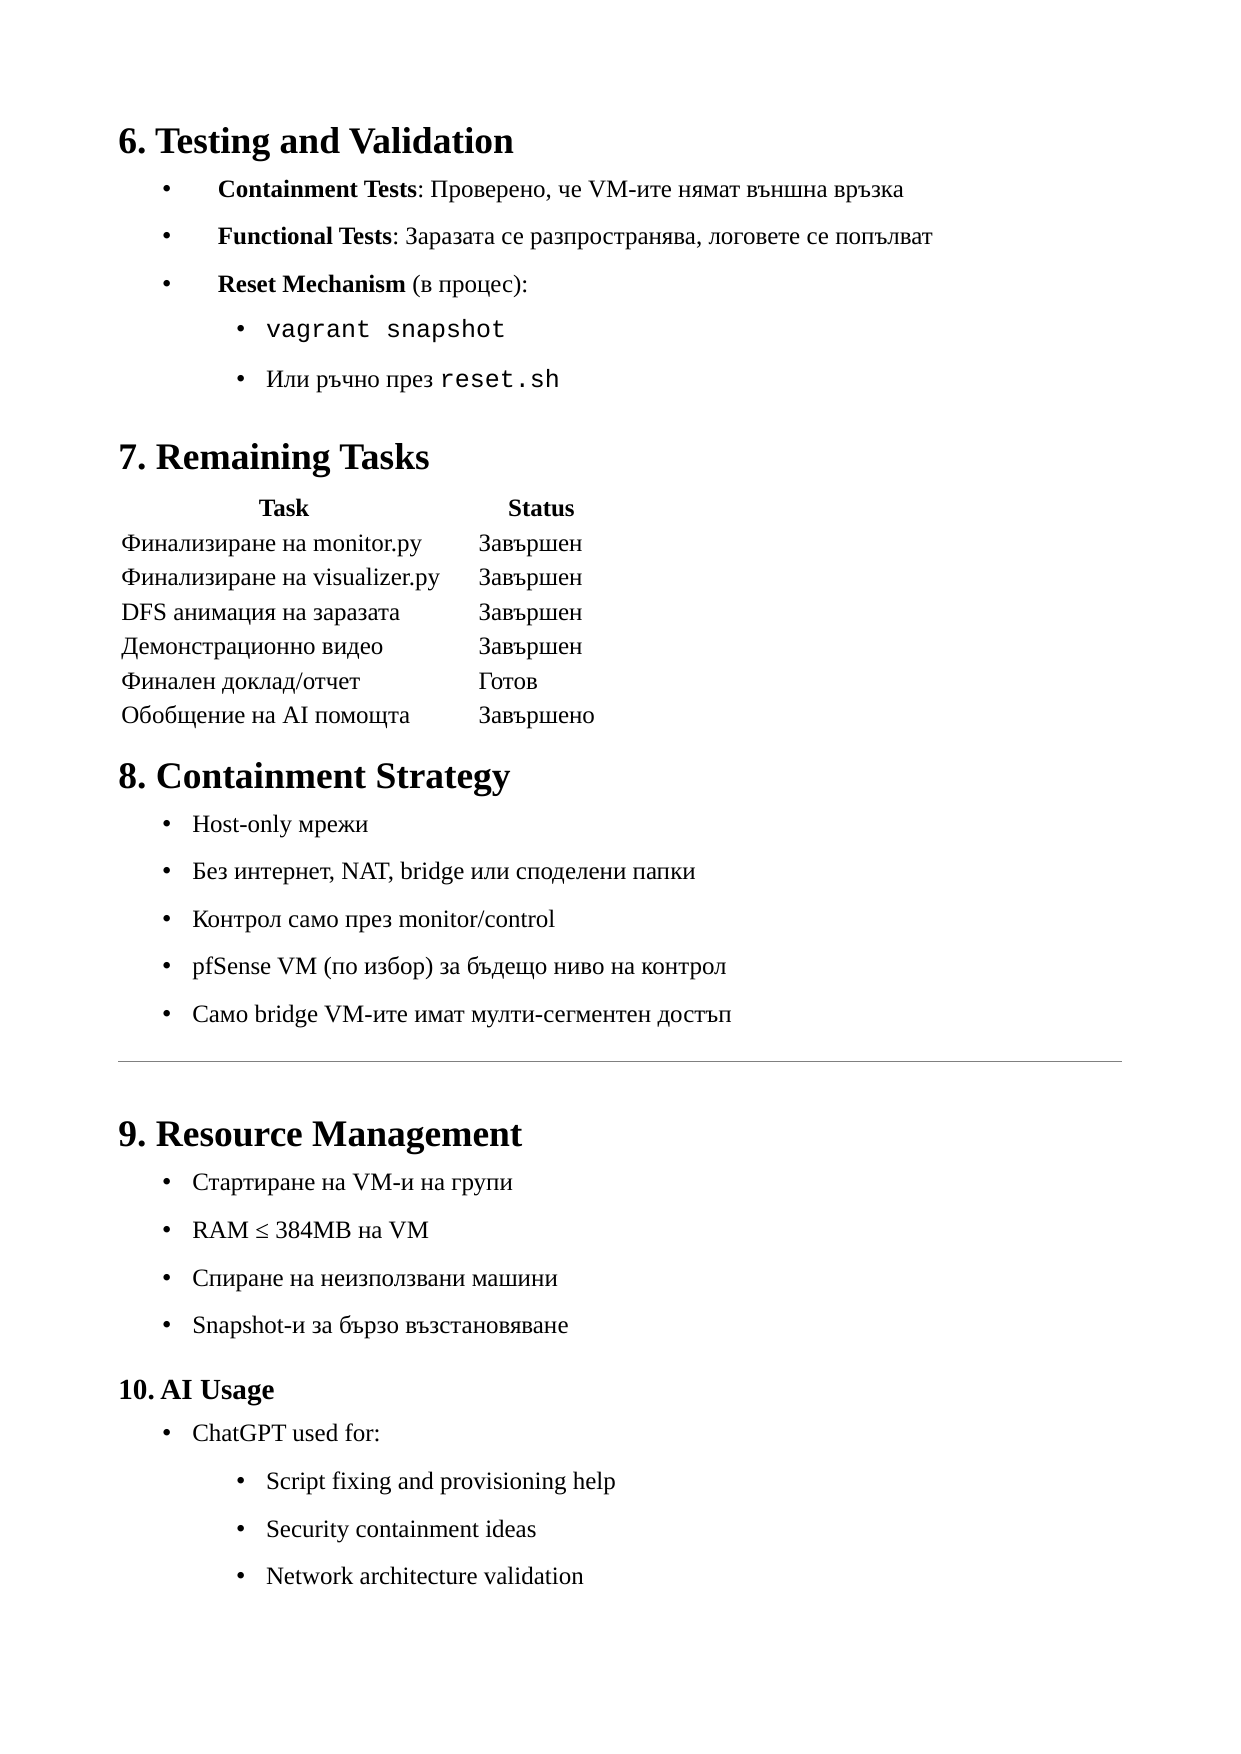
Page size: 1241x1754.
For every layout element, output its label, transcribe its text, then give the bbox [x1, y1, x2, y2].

list Или ръчно през reset.sh [236, 364, 1122, 394]
table_cell Обобщение на AI помощта [118, 698, 450, 732]
subtitle 10. AI Usage [118, 1372, 1122, 1406]
table_cell Финализиране на monitor.py [118, 525, 450, 559]
table_cell DFS анимация на заразата [118, 594, 450, 628]
list ChatGPT used for: [162, 1418, 1122, 1447]
list Само bridge VM-ите имат мулти-сегментен достъп [162, 999, 1122, 1028]
table_header Task [118, 490, 450, 525]
table_cell ✅ Готов [450, 663, 633, 698]
subtitle 7. Remaining Tasks [118, 434, 1122, 478]
table_cell Финален доклад/отчет [118, 663, 450, 698]
table_cell ✅ Завършен [450, 629, 633, 663]
list Без интернет, NAT, bridge или споделени папки [162, 856, 1122, 885]
subtitle 9. Resource Management [118, 1112, 1122, 1155]
list Спиране на неизползвани машини [162, 1263, 1122, 1291]
list Security containment ideas [236, 1514, 1122, 1542]
table_cell ✅ Завършено [450, 698, 633, 732]
list Контрол само през monitor/control [162, 904, 1122, 933]
list ✅ Containment Tests: Проверено, че VM-ите нямат външна връзка [162, 174, 1122, 202]
table_header Status [450, 490, 633, 525]
table_cell Финализиране на visualizer.py [118, 559, 450, 594]
list ✅ Functional Tests: Заразата се разпространява, логовете се попълват [162, 221, 1122, 250]
list Network architecture validation [236, 1561, 1122, 1590]
table_cell ✅ Завършен [450, 525, 633, 559]
list vagrant snapshot [236, 317, 1122, 345]
list Стартиране на VM-и на групи [162, 1167, 1122, 1196]
list 🔄 Reset Mechanism (в процес): [162, 269, 1122, 298]
table_cell Демонстрационно видео [118, 629, 450, 663]
list Script fixing and provisioning help [236, 1466, 1122, 1495]
subtitle 6. Testing and Validation [118, 118, 1122, 161]
list pfSense VM (по избор) за бъдещо ниво на контрол [162, 951, 1122, 980]
table_cell ✅ Завършен [450, 559, 633, 594]
list Snapshot-и за бързо възстановяване [162, 1310, 1122, 1339]
subtitle 8. Containment Strategy [118, 753, 1122, 796]
table_cell ✅ Завършен [450, 594, 633, 628]
list RAM ≤ 384MB на VM [162, 1215, 1122, 1244]
list Host-only мрежи [162, 809, 1122, 837]
